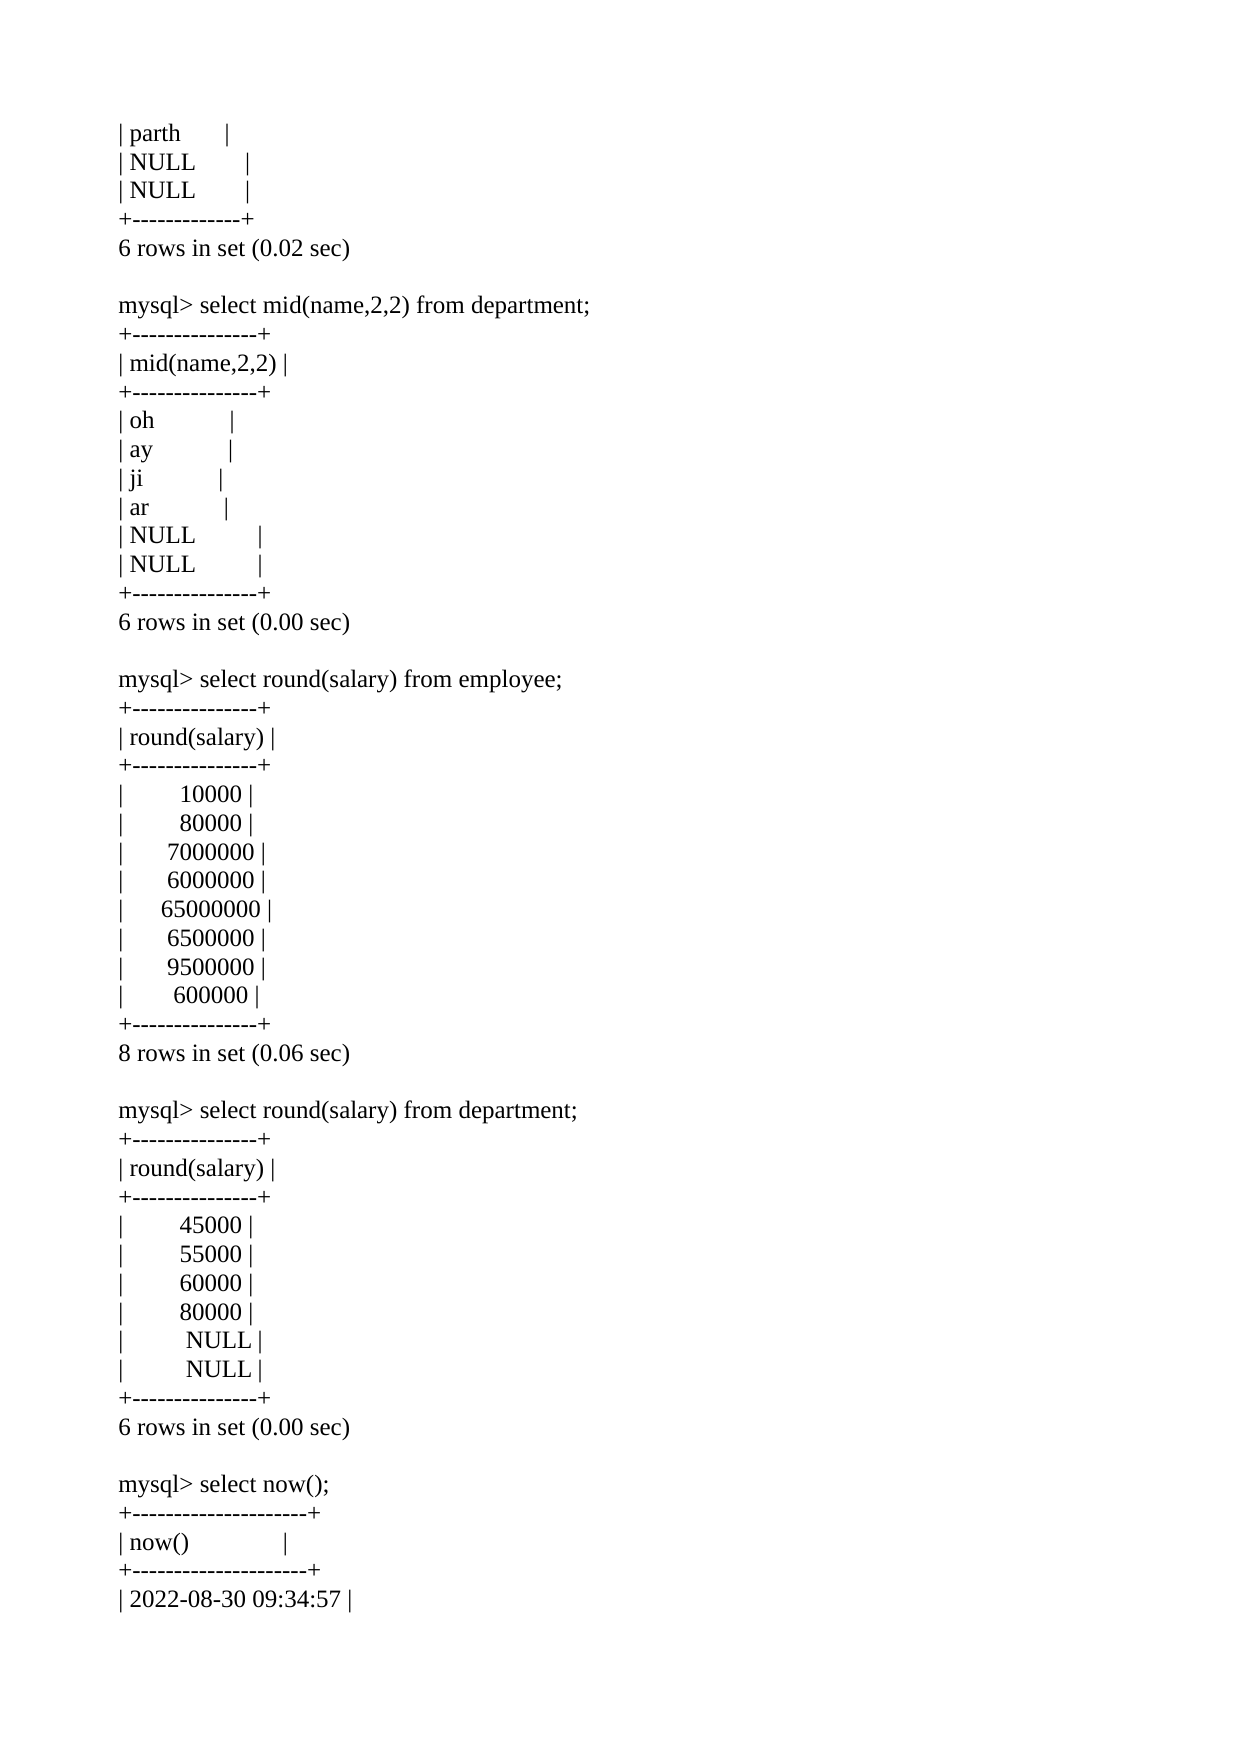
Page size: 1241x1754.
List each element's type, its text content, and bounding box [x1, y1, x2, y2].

text | 6500000 | [118, 923, 1122, 952]
text +---------------+ [118, 578, 1122, 607]
text | 60000 | [118, 1268, 1122, 1297]
text 6 rows in set (0.00 sec) [118, 1412, 1122, 1441]
text | NULL | [118, 147, 1122, 176]
text | NULL | [118, 1326, 1122, 1354]
text +---------------+ [118, 751, 1122, 779]
text | 45000 | [118, 1211, 1122, 1239]
text | now() | [118, 1527, 1122, 1556]
text mysql> select round(salary) from employee; [118, 664, 1122, 693]
text | round(salary) | [118, 722, 1122, 751]
text | mid(name,2,2) | [118, 348, 1122, 377]
text | 10000 | [118, 779, 1122, 808]
text mysql> select mid(name,2,2) from department; [118, 291, 1122, 319]
text | 80000 | [118, 1297, 1122, 1326]
text | parth | [118, 118, 1122, 147]
text | NULL | [118, 1354, 1122, 1383]
text | 9500000 | [118, 952, 1122, 981]
text | 80000 | [118, 808, 1122, 837]
text mysql> select now(); [118, 1469, 1122, 1498]
text | ar | [118, 492, 1122, 521]
text | ji | [118, 463, 1122, 492]
text +---------------------+ [118, 1498, 1122, 1527]
text | round(salary) | [118, 1153, 1122, 1182]
text | NULL | [118, 549, 1122, 578]
text +---------------------+ [118, 1556, 1122, 1584]
text +---------------+ [118, 1182, 1122, 1211]
text +-------------+ [118, 204, 1122, 233]
text | 2022-08-30 09:34:57 | [118, 1584, 1122, 1613]
text mysql> select round(salary) from department; [118, 1096, 1122, 1124]
text +---------------+ [118, 693, 1122, 722]
text +---------------+ [118, 319, 1122, 348]
text | NULL | [118, 521, 1122, 549]
text +---------------+ [118, 1009, 1122, 1038]
text | NULL | [118, 176, 1122, 204]
text 8 rows in set (0.06 sec) [118, 1038, 1122, 1067]
text 6 rows in set (0.00 sec) [118, 607, 1122, 636]
text | 7000000 | [118, 837, 1122, 866]
text +---------------+ [118, 377, 1122, 406]
text | ay | [118, 434, 1122, 463]
text | 65000000 | [118, 894, 1122, 923]
text +---------------+ [118, 1124, 1122, 1153]
text | 600000 | [118, 981, 1122, 1009]
text | oh | [118, 406, 1122, 434]
text | 55000 | [118, 1239, 1122, 1268]
text +---------------+ [118, 1383, 1122, 1412]
text 6 rows in set (0.02 sec) [118, 233, 1122, 262]
text | 6000000 | [118, 866, 1122, 894]
